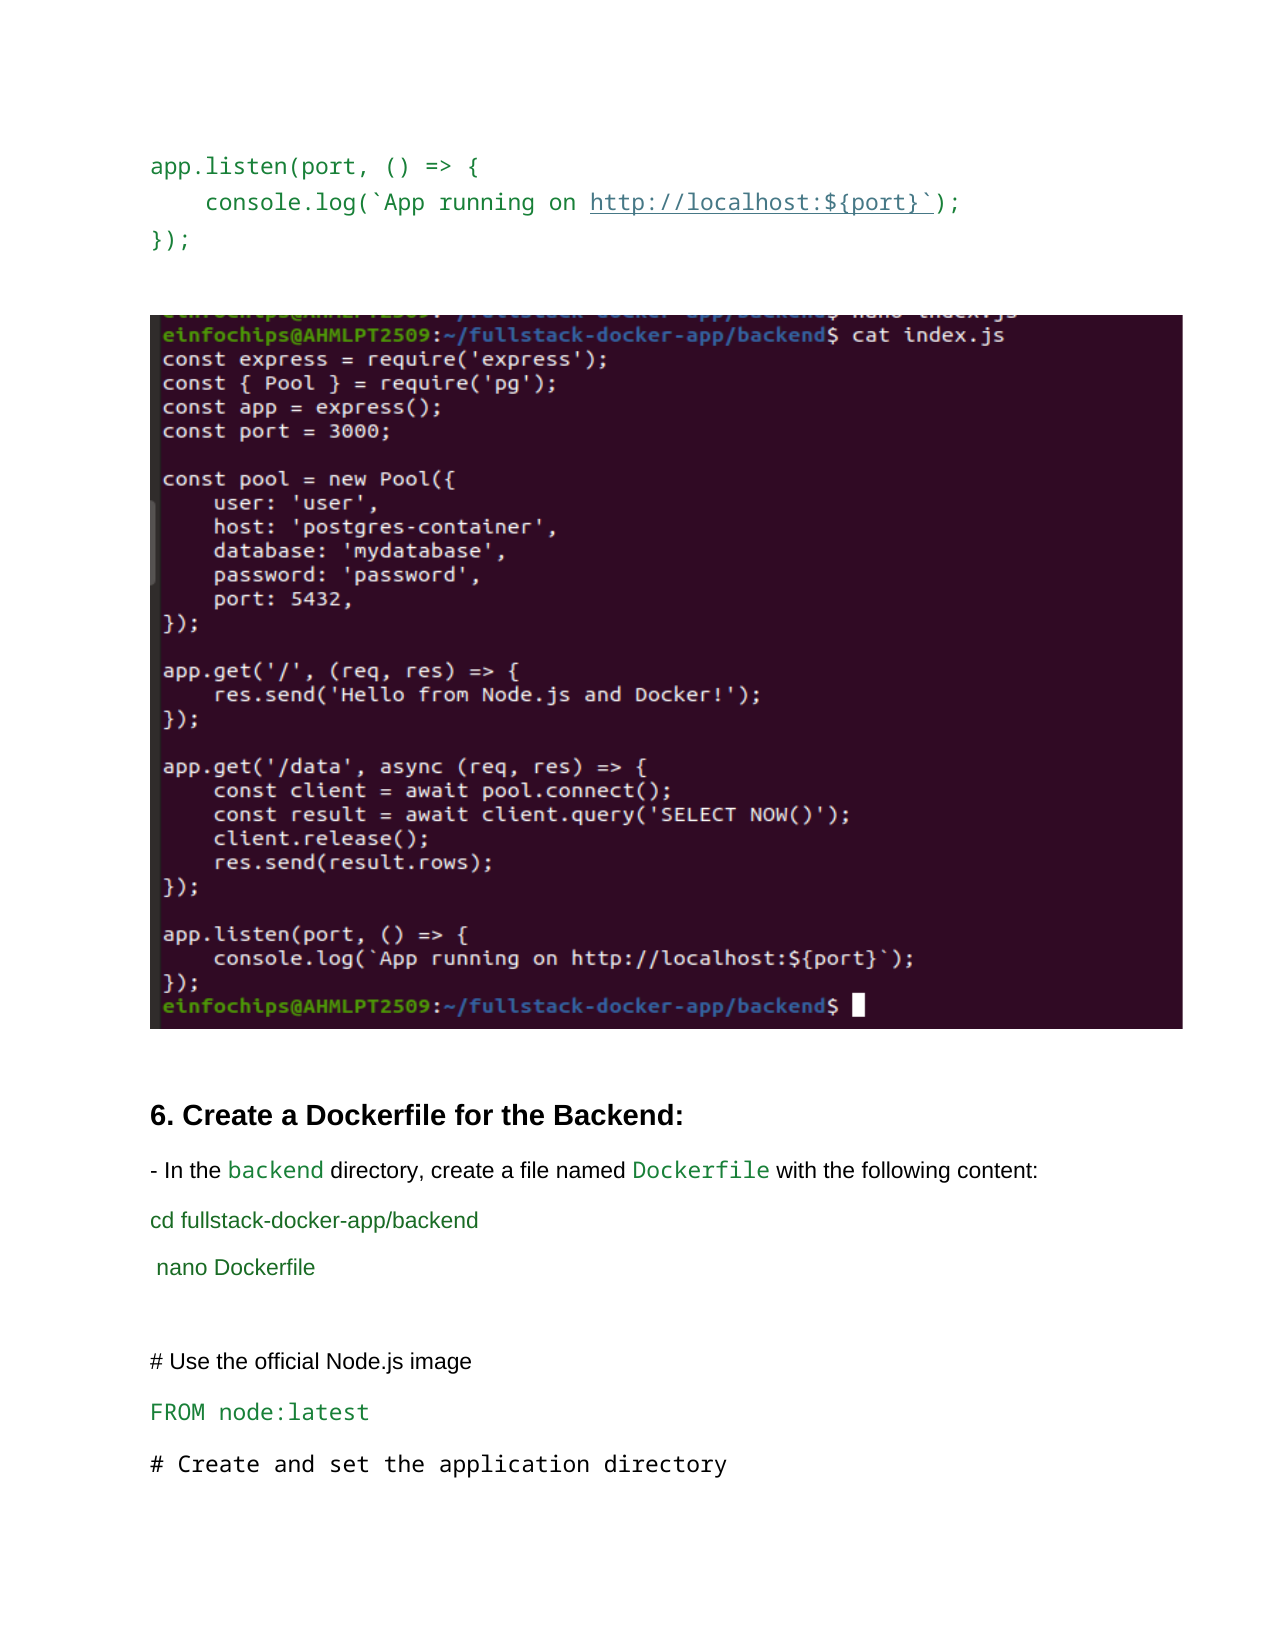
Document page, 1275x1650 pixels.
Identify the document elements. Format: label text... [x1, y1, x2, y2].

text nano Dockerfile [150, 1254, 1125, 1280]
text FROM node:latest [150, 1395, 1125, 1427]
text }); [150, 222, 1125, 254]
text console.log(`App running on http://localhost:${port}`); [150, 186, 1125, 217]
text 6. Create a Dockerfile for the Backend: [150, 1098, 1125, 1132]
text # Use the official Node.js image [150, 1348, 1125, 1374]
text cd fullstack-docker-app/backend [150, 1207, 1125, 1233]
text - In the backend directory, create a file named Dockerfile with the following content: [150, 1154, 1125, 1185]
text app.listen(port, () => { [150, 150, 1125, 181]
text # Create and set the application directory [150, 1448, 1125, 1479]
